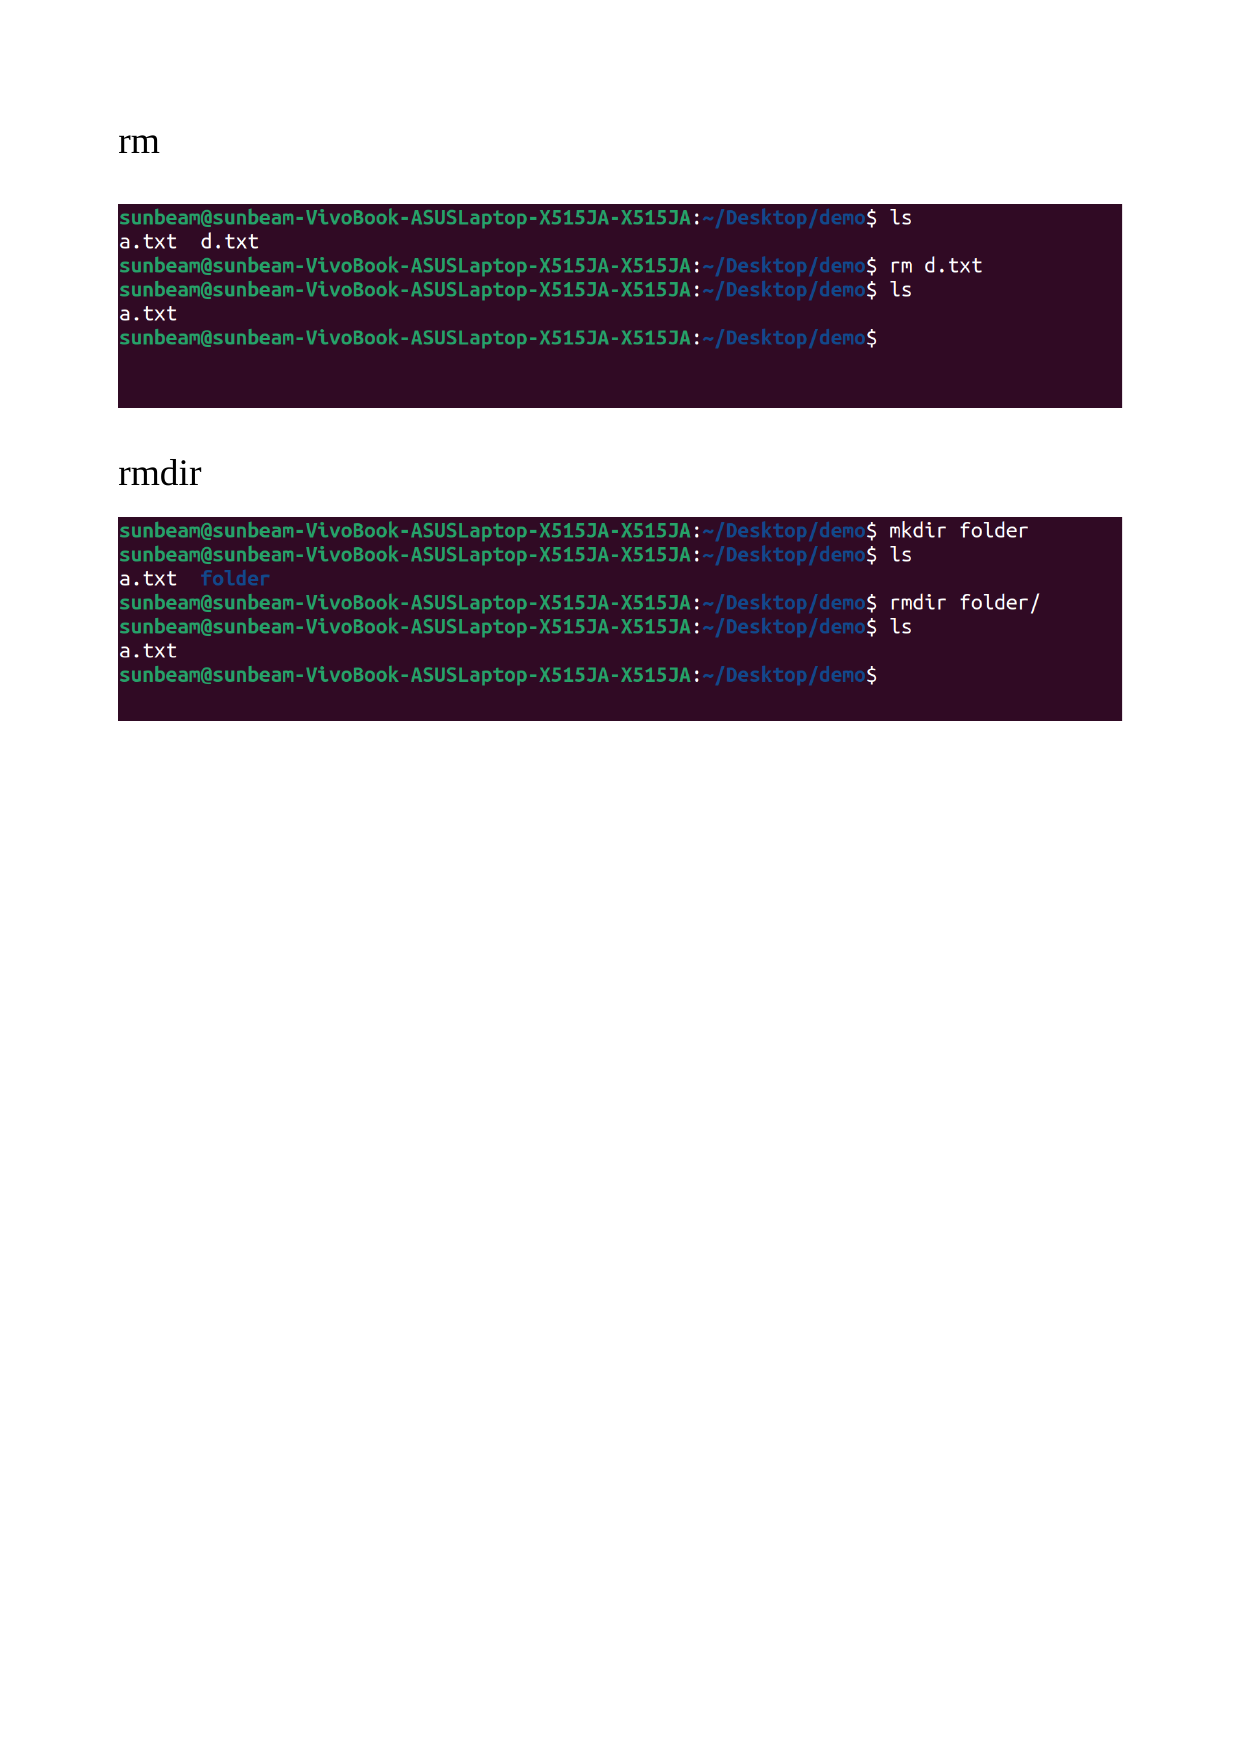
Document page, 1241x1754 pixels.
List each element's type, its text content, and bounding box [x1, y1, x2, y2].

text rm [118, 118, 1122, 161]
picture [118, 517, 1123, 721]
text rmdir [118, 451, 1122, 494]
picture [118, 204, 1123, 408]
